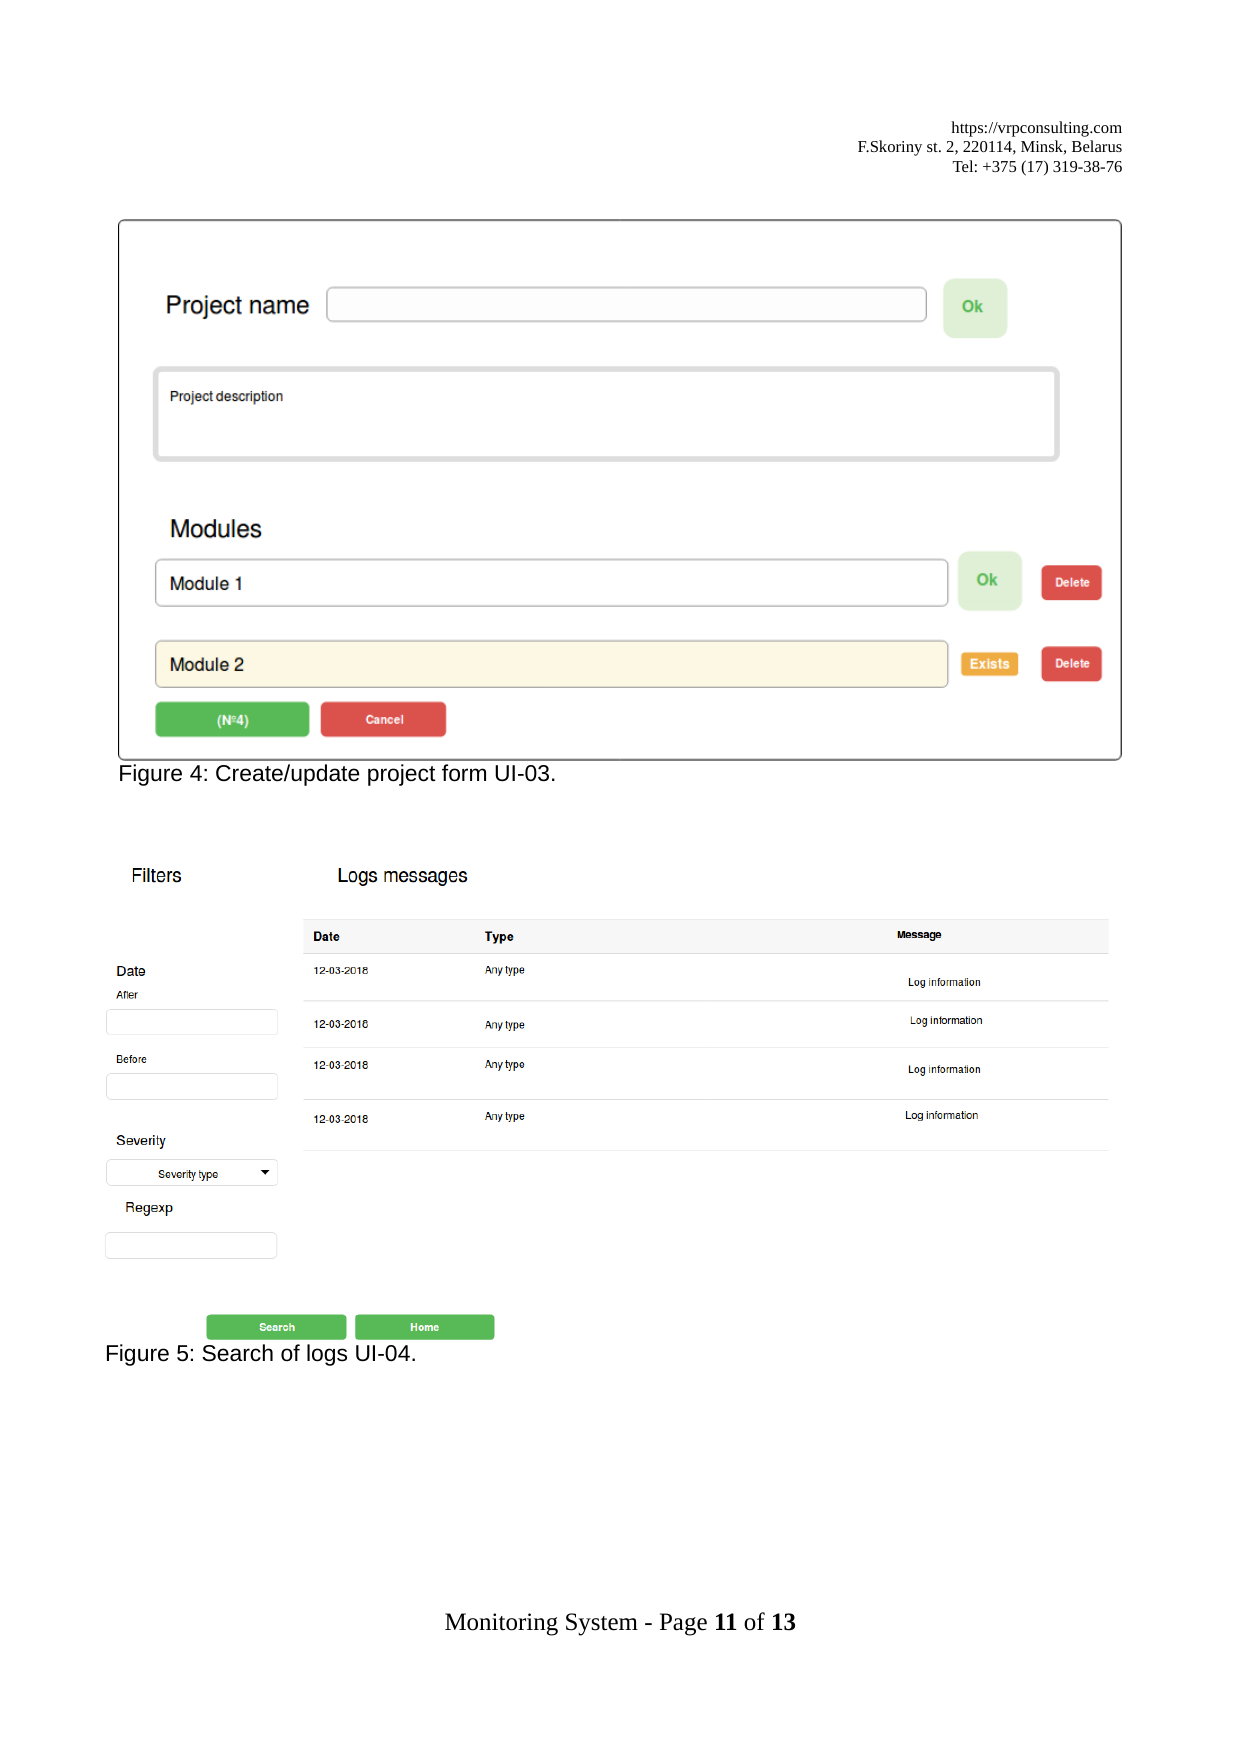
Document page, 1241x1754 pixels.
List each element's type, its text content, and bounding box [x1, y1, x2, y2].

subtitle Figure 5: Search of logs UI-04. [105, 1340, 1109, 1366]
picture [104, 858, 1109, 1340]
subtitle Figure 4: Create/update project form UI-03. [118, 761, 1122, 787]
picture [118, 219, 1123, 761]
